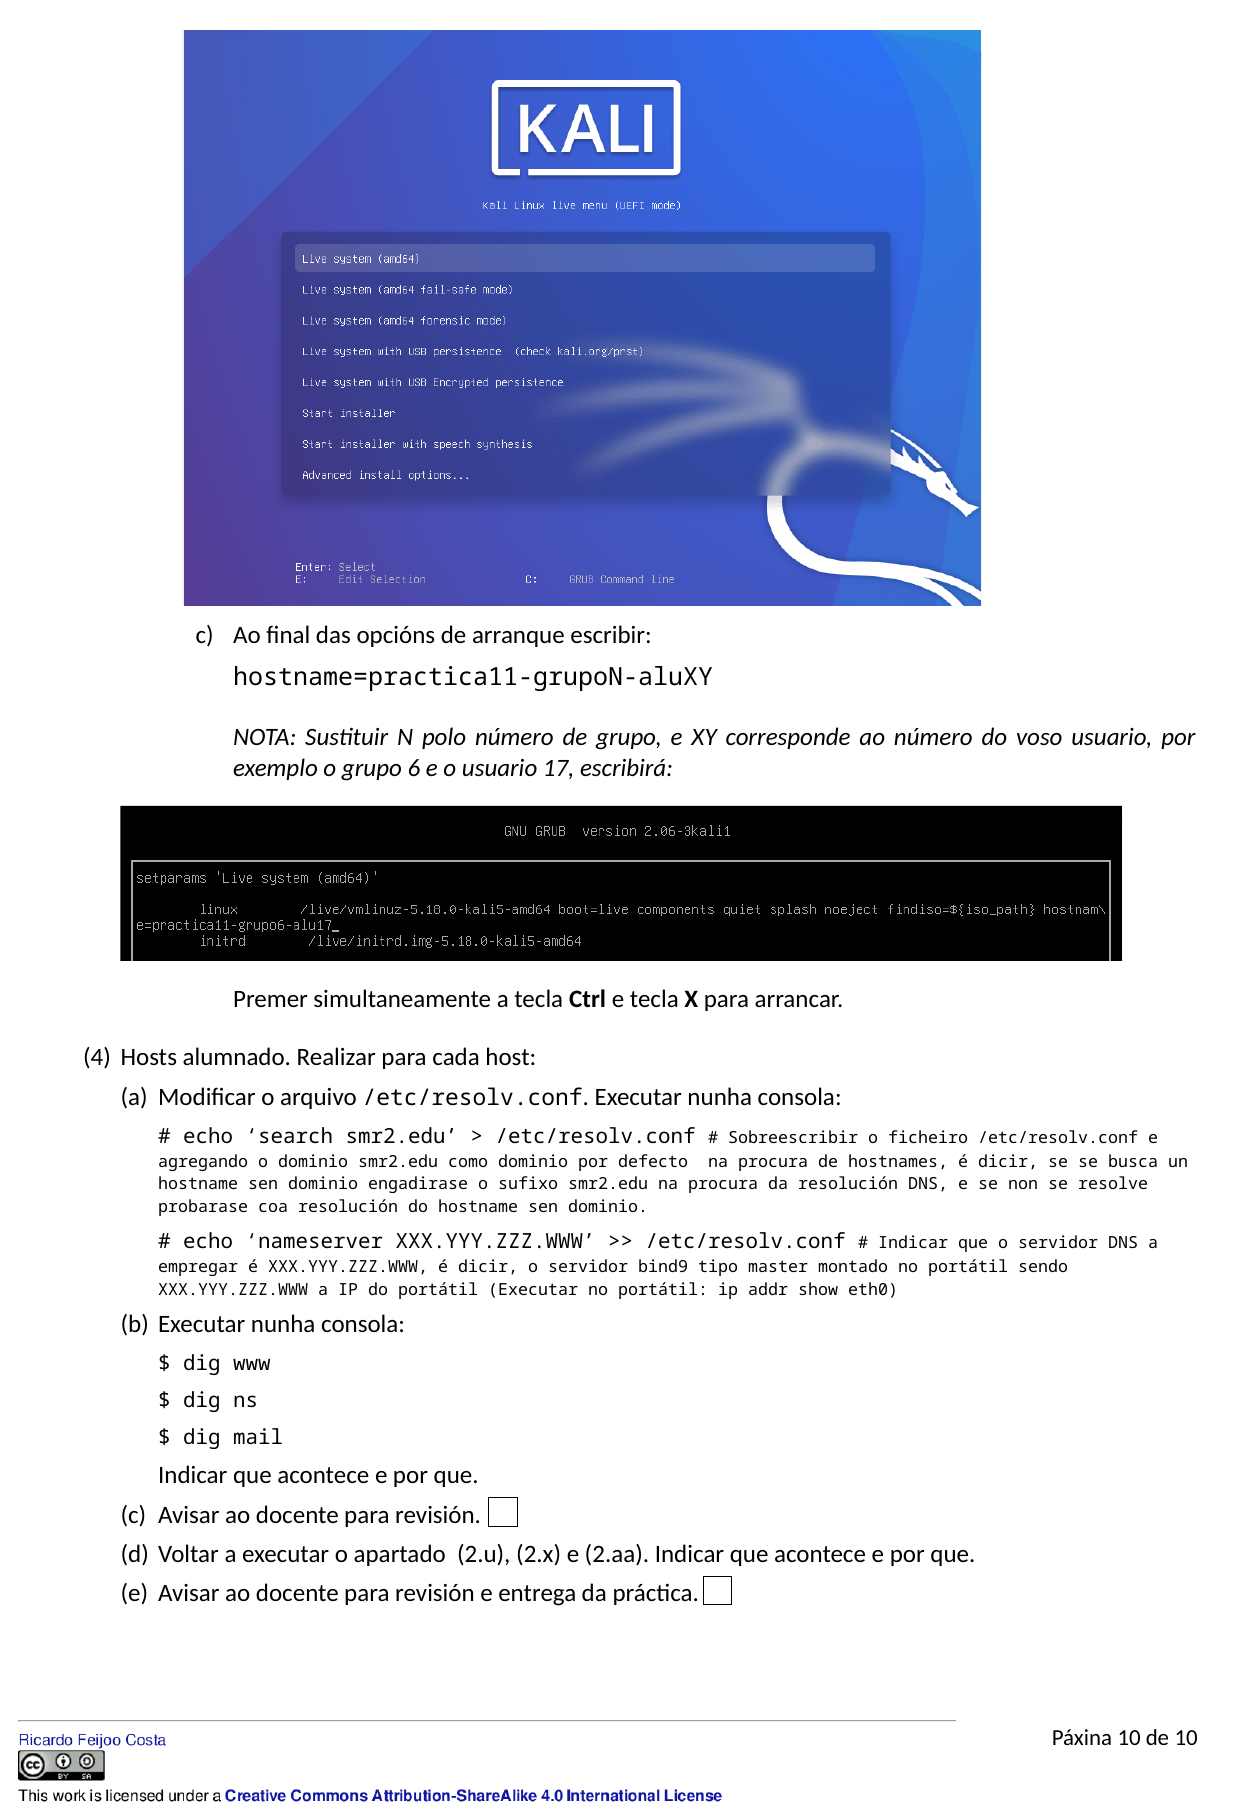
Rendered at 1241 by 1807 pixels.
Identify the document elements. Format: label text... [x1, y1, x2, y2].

list Modificar o arquivo /etc/resolv.conf. Executar nunha consola: [120, 1081, 1197, 1112]
list $ dig ns [120, 1385, 1197, 1413]
picture [120, 805, 1123, 961]
list Premer simultaneamente a tecla Ctrl e tecla X para arrancar. [195, 983, 1197, 1014]
list # echo ‘search smr2.edu’ > /etc/resolv.conf # Sobreescribir o ficheiro /etc/resolv.conf e agregando o dominio smr2.edu como dominio por defecto na procura de hostnames, é dicir, se se busca un hostname sen dominio engadirase o sufixo smr2.edu na procura da resolución DNS, e se non se resolve probarase coa resolución do hostname sen dominio. [120, 1121, 1197, 1217]
picture [182, 30, 982, 606]
list hostname=practica11-grupoN-aluXY [195, 658, 1197, 692]
list Executar nunha consola: [120, 1309, 1197, 1339]
picture [8, 1715, 957, 1806]
list Avisar ao docente para revisión. [120, 1499, 1197, 1529]
list $ dig mail [120, 1422, 1197, 1451]
list Avisar ao docente para revisión e entrega da práctica. [120, 1577, 1197, 1608]
list NOTA: Sustituir N polo número de grupo, e XY corresponde ao número do voso usuario, por exemplo o grupo 6 e o usuario 17, escribirá: [195, 721, 1197, 782]
list Voltar a executar o apartado (2.u), (2.x) e (2.aa). Indicar que acontece e por que. [120, 1538, 1197, 1568]
list Ao final das opcións de arranque escribir: [195, 619, 1197, 649]
list Hosts alumnado. Realizar para cada host: [83, 1041, 1197, 1072]
list # echo ‘nameserver XXX.YYY.ZZZ.WWW’ >> /etc/resolv.conf # Indicar que o servidor DNS a empregar é XXX.YYY.ZZZ.WWW, é dicir, o servidor bind9 tipo master montado no portátil sendo XXX.YYY.ZZZ.WWW a IP do portátil (Executar no portátil: ip addr show eth0) [120, 1226, 1197, 1300]
list Indicar que acontece e por que. [120, 1459, 1197, 1490]
list $ dig www [120, 1348, 1197, 1376]
